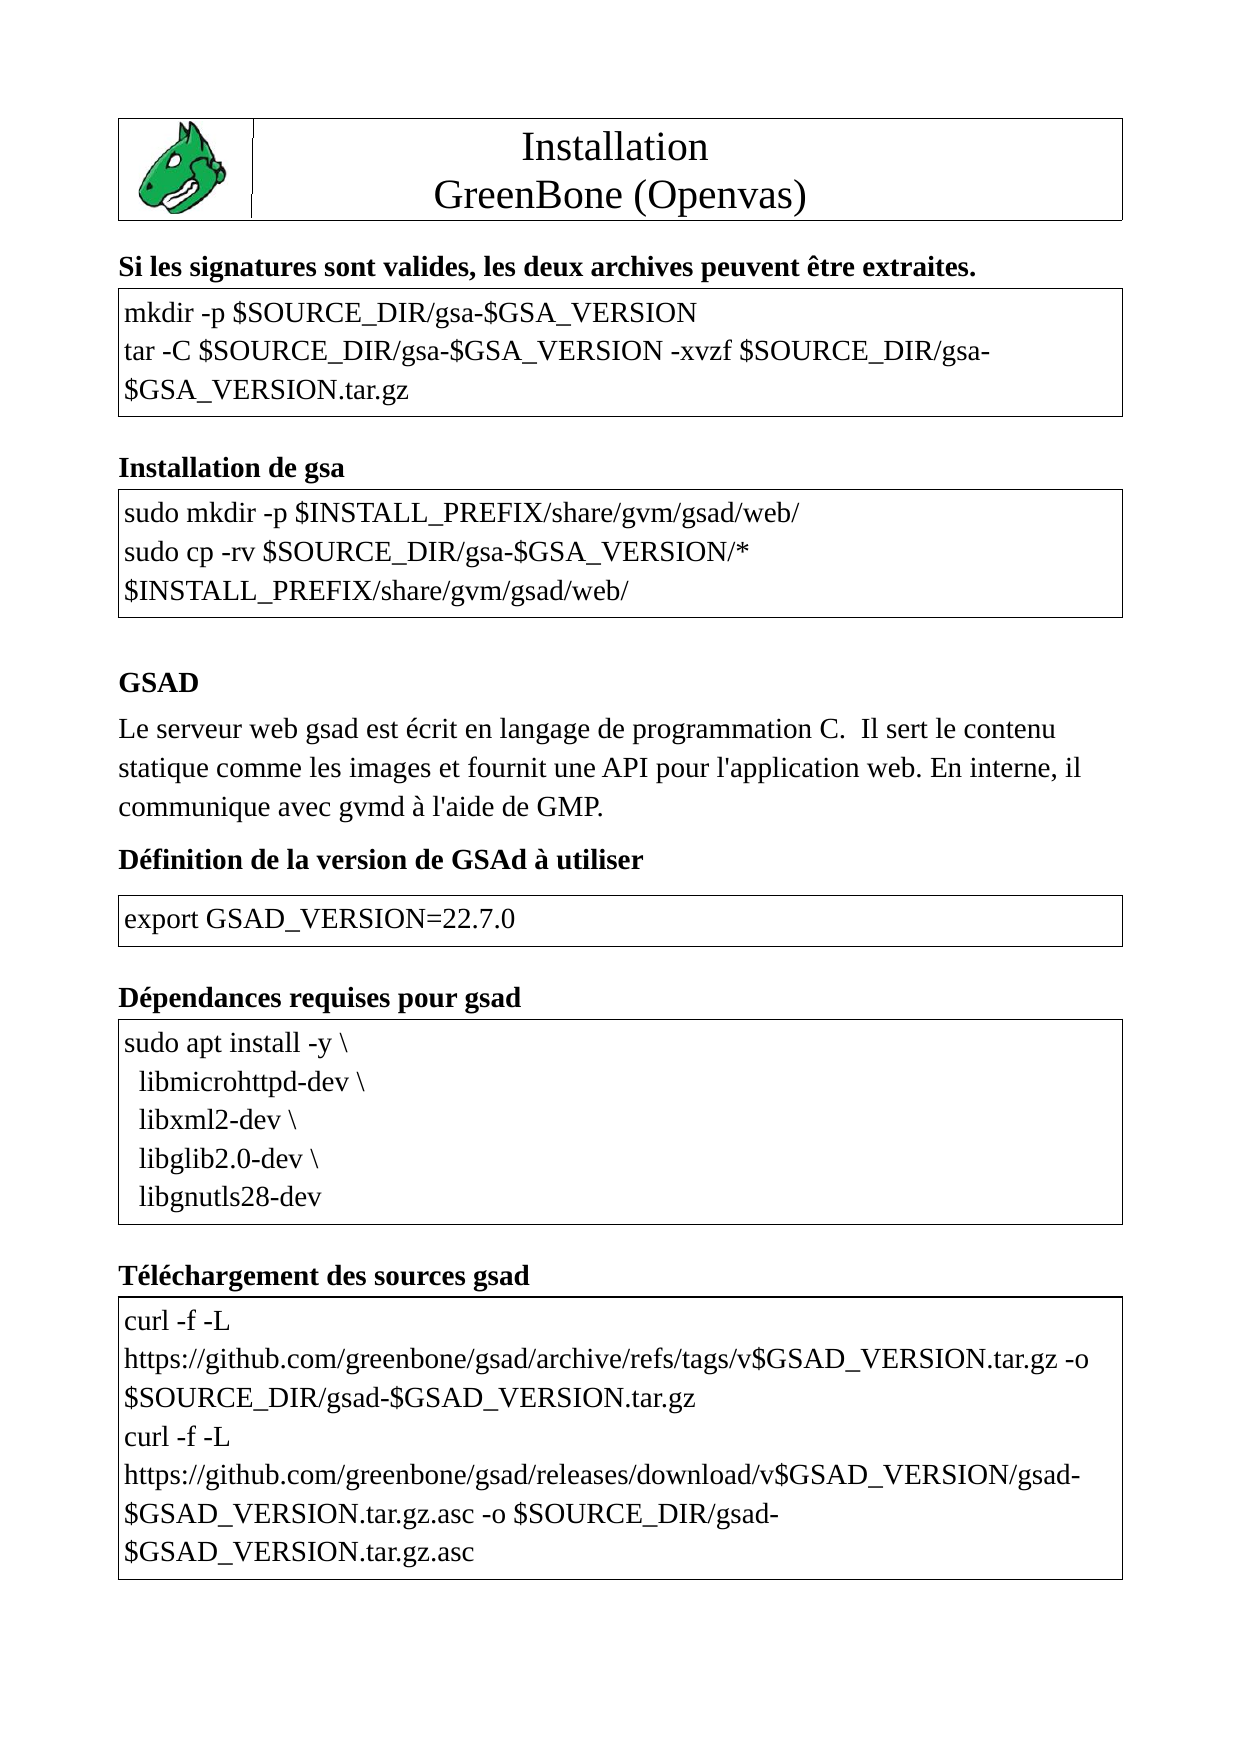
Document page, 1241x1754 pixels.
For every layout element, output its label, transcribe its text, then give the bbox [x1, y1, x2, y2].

text Définition de la version de GSAd à utiliser [118, 842, 1122, 875]
table_header export GSAD_VERSION=22.7.0 [119, 896, 1122, 946]
subtitle GSAD [118, 666, 1122, 699]
text Si les signatures sont valides, les deux archives peuvent être extraites. [118, 249, 1122, 283]
table_header sudo mkdir -p $INSTALL_PREFIX/share/gvm/gsad/web/ sudo cp -rv $SOURCE_DIR/gsa-$GSA_VERSION/* $INSTALL_PREFIX/share/gvm/gsad/web/ [119, 490, 1122, 617]
table_header sudo apt install -y \ libmicrohttpd-dev \ libxml2-dev \ libglib2.0-dev \ libgnutls28-dev [119, 1020, 1122, 1224]
text Dépendances requises pour gsad [118, 980, 1122, 1013]
text Téléchargement des sources gsad [118, 1258, 1122, 1291]
text Installation de gsa [118, 450, 1122, 484]
text Le serveur web gsad est écrit en langage de programmation C. Il sert le contenu statique comme les images et fournit une API pour l'application web. En interne, il communique avec gvmd à l'aide de GMP. [118, 712, 1122, 822]
table_header mkdir -p $SOURCE_DIR/gsa-$GSA_VERSION tar -C $SOURCE_DIR/gsa-$GSA_VERSION -xvzf $SOURCE_DIR/gsa-$GSA_VERSION.tar.gz [119, 289, 1122, 416]
table_header curl -f -L https://github.com/greenbone/gsad/archive/refs/tags/v$GSAD_VERSION.tar.gz -o $SOURCE_DIR/gsad-$GSAD_VERSION.tar.gz curl -f -L https://github.com/greenbone/gsad/releases/download/v$GSAD_VERSION/gsad-$GSAD_VERSION.tar.gz.asc -o $SOURCE_DIR/gsad-$GSAD_VERSION.tar.gz.asc [119, 1298, 1122, 1579]
picture [138, 121, 237, 214]
